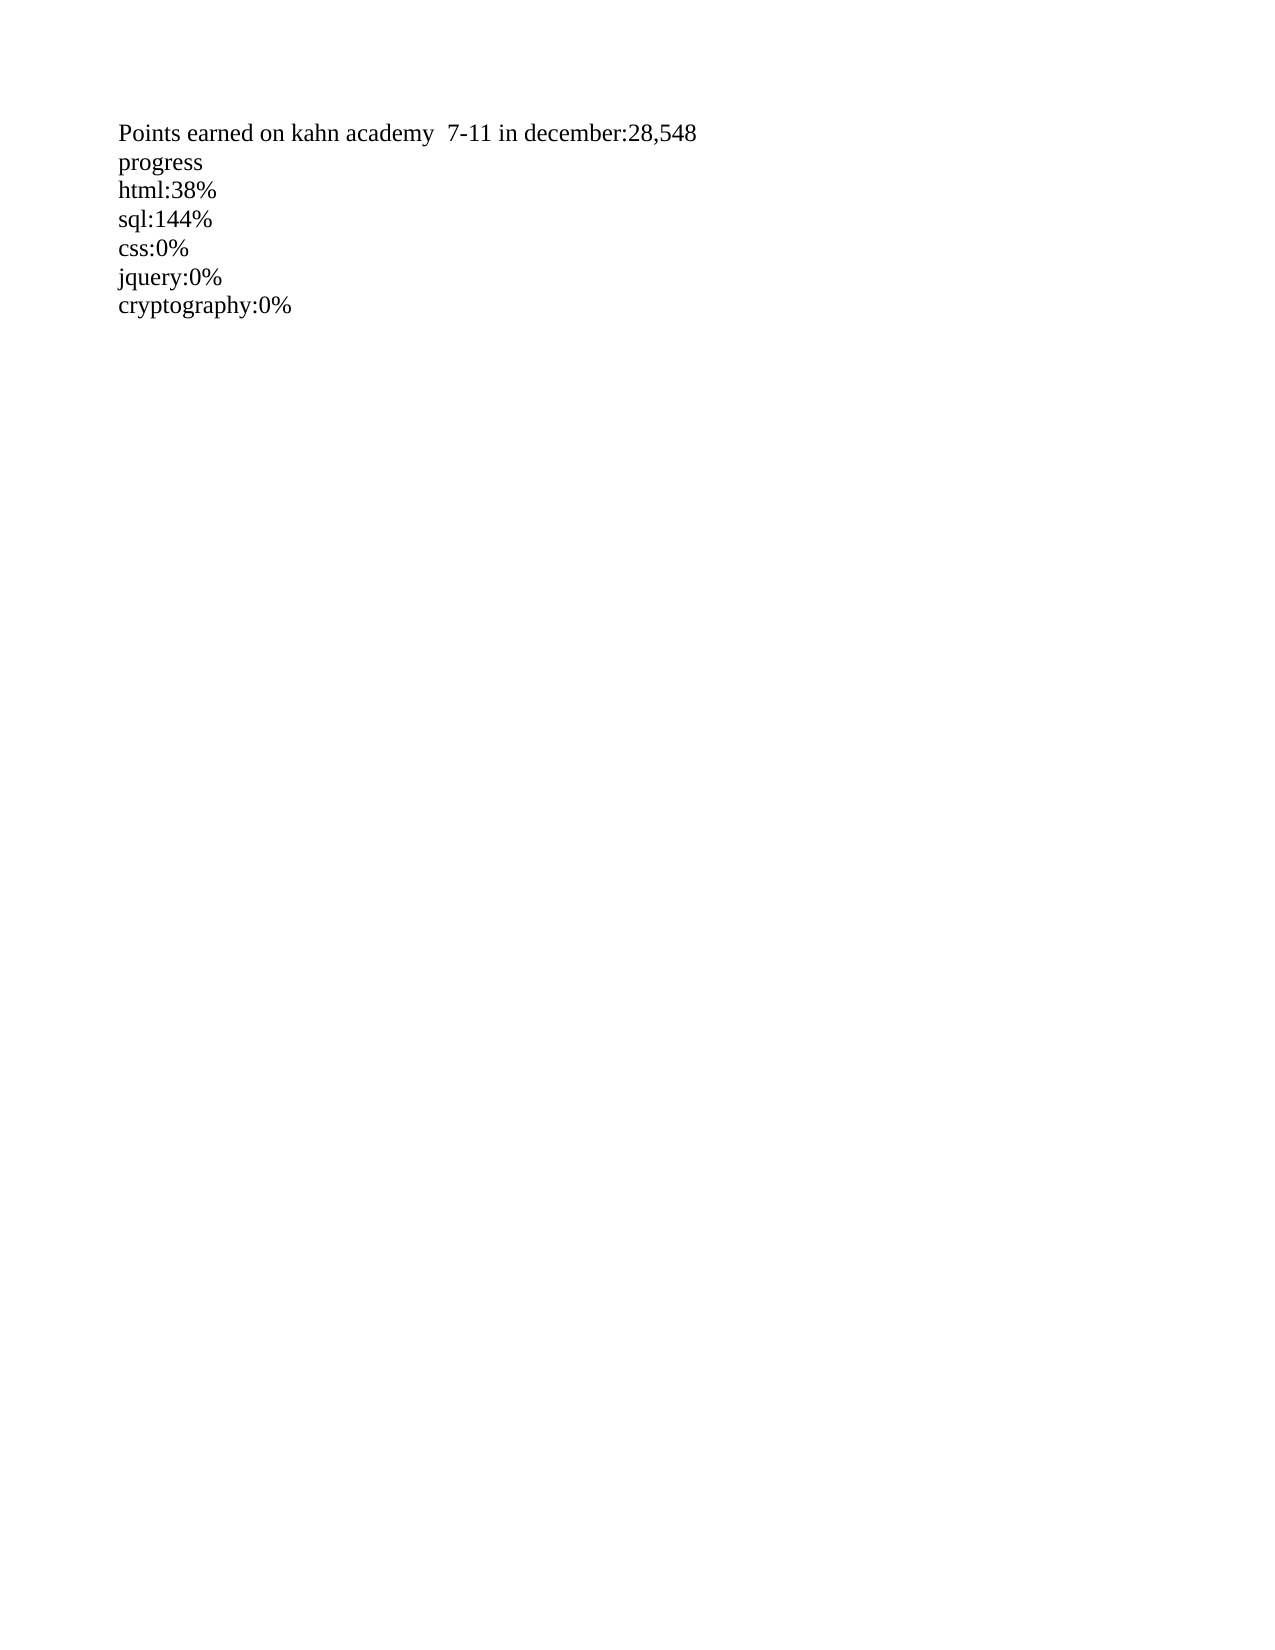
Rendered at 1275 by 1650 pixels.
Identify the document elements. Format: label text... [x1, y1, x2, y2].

text cryptography:0% [118, 291, 1157, 319]
text Points earned on kahn academy 7-11 in december:28,548 [118, 118, 1157, 147]
text sql:144% [118, 204, 1157, 233]
text html:38% [118, 176, 1157, 204]
text progress [118, 147, 1157, 176]
text jquery:0% [118, 262, 1157, 291]
text css:0% [118, 233, 1157, 262]
